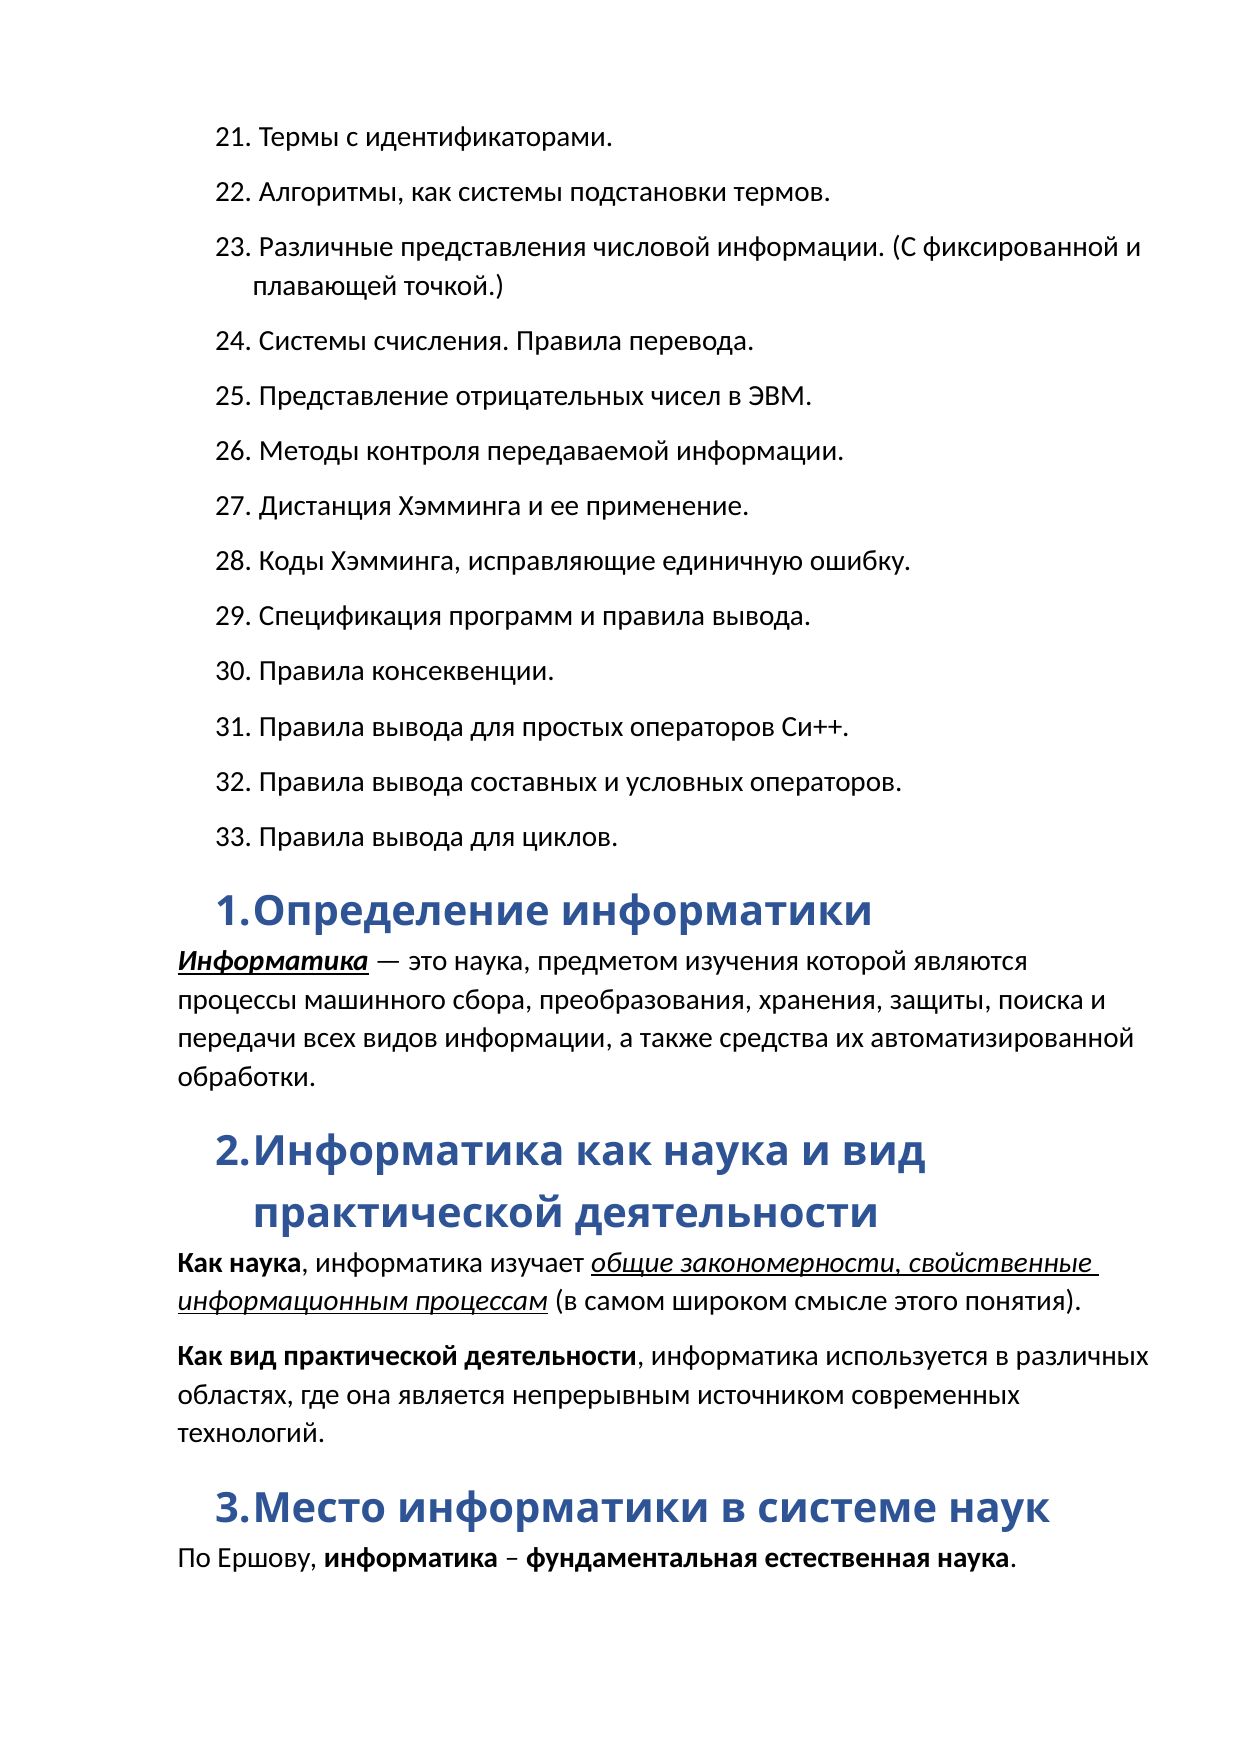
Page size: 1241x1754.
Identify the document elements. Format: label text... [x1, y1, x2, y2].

list Представление отрицательных чисел в ЭВМ. [215, 377, 1152, 413]
subtitle Место информатики в системе наук [215, 1478, 1152, 1534]
text Как вид практической деятельности, информатика используется в различных областях, где она является непрерывным источником современных технологий. [177, 1337, 1152, 1450]
text По Ершову, информатика – фундаментальная естественная наука. [177, 1539, 1152, 1574]
list Правила вывода составных и условных операторов. [215, 763, 1152, 798]
list Правила консеквенции. [215, 652, 1152, 688]
list Правила вывода для циклов. [215, 818, 1152, 853]
text Как наука, информатика изучает общие закономерности, свойственные информационным процессам (в самом широком смысле этого понятия). [177, 1244, 1152, 1318]
list Коды Хэмминга, исправляющие единичную ошибку. [215, 542, 1152, 578]
text Информатика — это наука, предметом изучения которой являются процессы машинного сбора, преобразования, хранения, защиты, поиска и передачи всех видов информации, а также средства их автоматизированной обработки. [177, 942, 1152, 1093]
list Термы с идентификаторами. [215, 118, 1152, 154]
list Системы счисления. Правила перевода. [215, 322, 1152, 357]
list Дистанция Хэмминга и ее применение. [215, 487, 1152, 523]
list Алгоритмы, как системы подстановки термов. [215, 173, 1152, 209]
list Различные представления числовой информации. (С фиксированной и плавающей точкой.) [215, 228, 1152, 302]
list Спецификация программ и правила вывода. [215, 597, 1152, 633]
list Методы контроля передаваемой информации. [215, 432, 1152, 468]
subtitle Информатика как наука и вид практической деятельности [215, 1121, 1152, 1239]
subtitle Определение информатики [215, 881, 1152, 938]
list Правила вывода для простых операторов Си++. [215, 708, 1152, 743]
